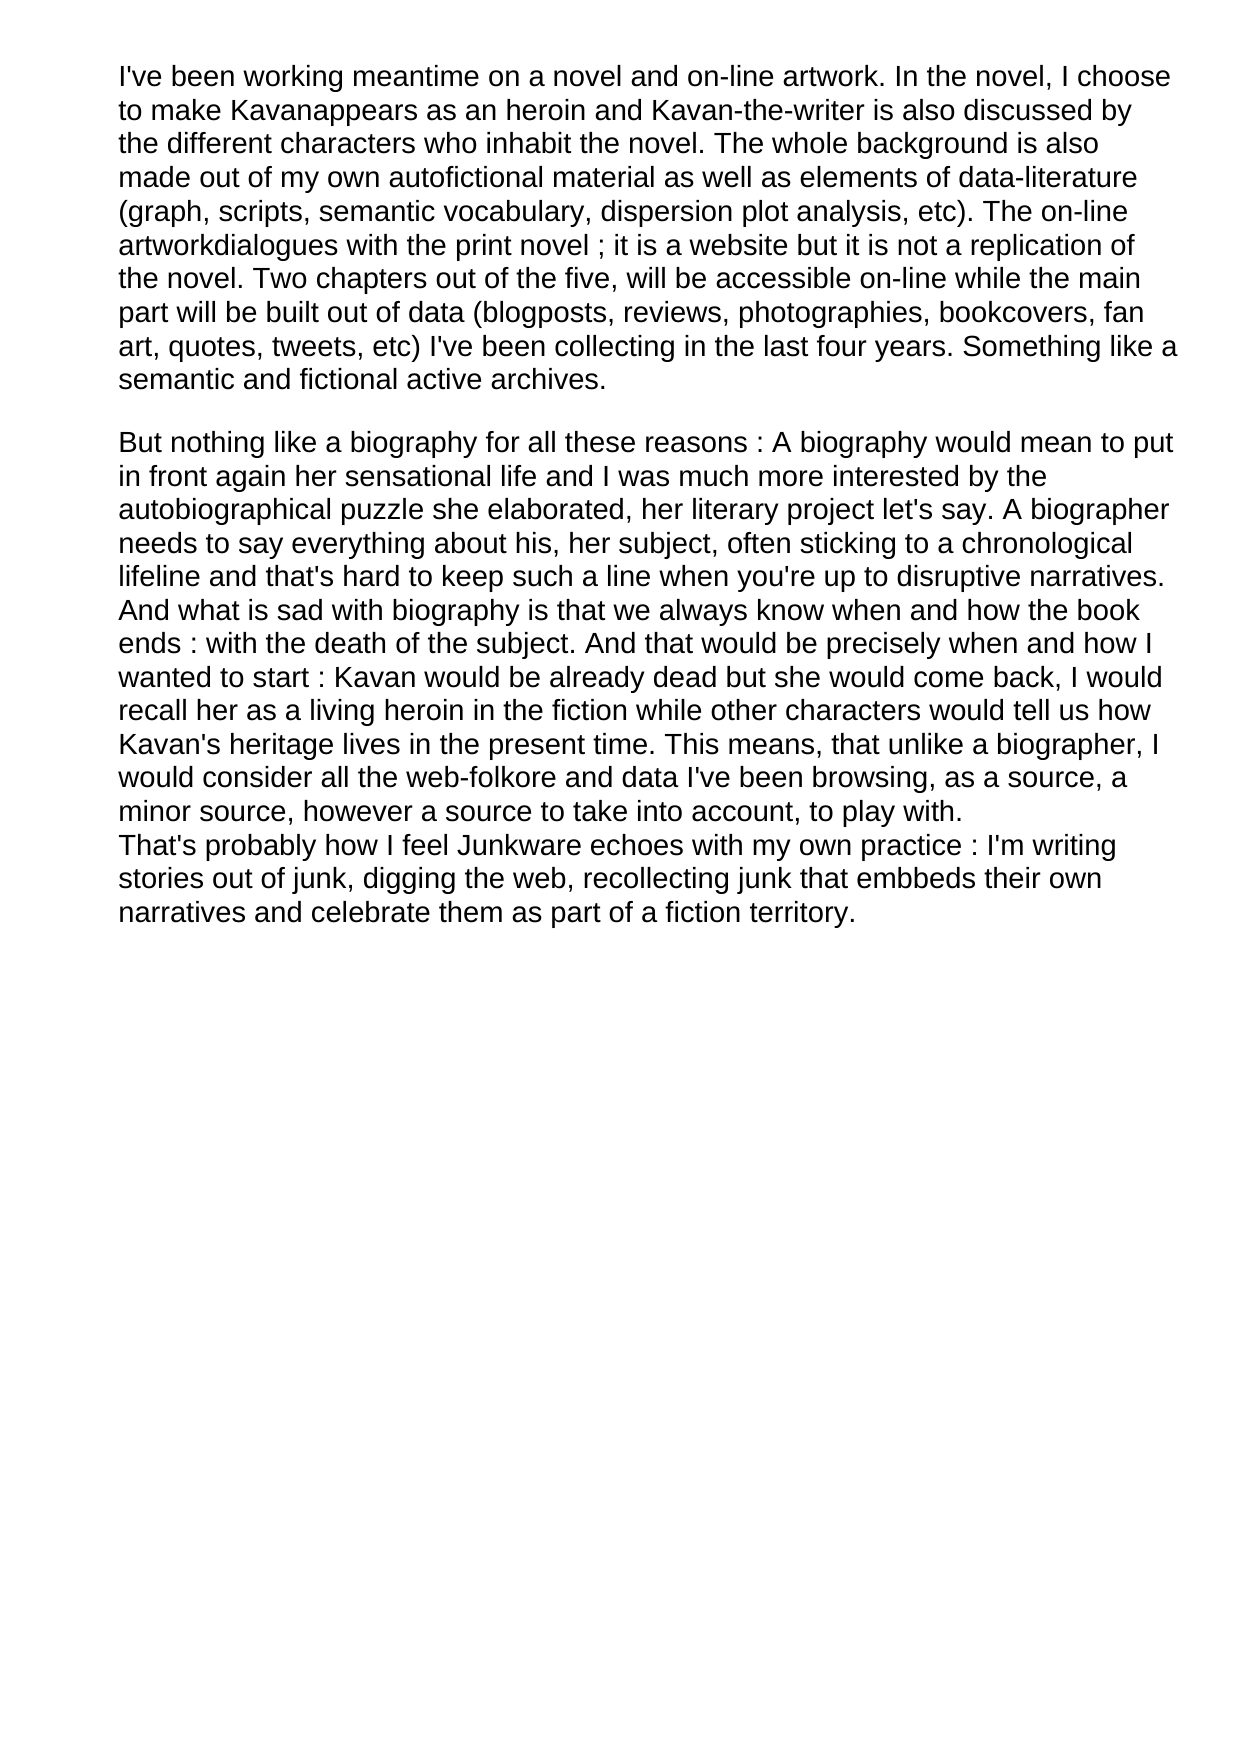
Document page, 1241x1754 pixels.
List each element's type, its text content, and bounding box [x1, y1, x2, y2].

text I've been working meantime on a novel and on-line artwork. In the novel, I choose to make Kavanappears as an heroin and Kavan-the-writer is also discussed by the different characters who inhabit the novel. The whole background is also made out of my own autofictional material as well as elements of data-literature (graph, scripts, semantic vocabulary, dispersion plot analysis, etc). The on-line artworkdialogues with the print novel ; it is a website but it is not a replication of the novel. Two chapters out of the five, will be accessible on-line while the main part will be built out of data (blogposts, reviews, photographies, bookcovers, fan art, quotes, tweets, etc) I've been collecting in the last four years. Something like a semantic and fictional active archives. [118, 59, 1181, 396]
text But nothing like a biography for all these reasons : A biography would mean to put in front again her sensational life and I was much more interested by the autobiographical puzzle she elaborated, her literary project let's say. A biographer needs to say everything about his, her subject, often sticking to a chronological lifeline and that's hard to keep such a line when you're up to disruptive narratives. And what is sad with biography is that we always know when and how the book ends : with the death of the subject. And that would be precisely when and how I wanted to start : Kavan would be already dead but she would come back, I would recall her as a living heroin in the fiction while other characters would tell us how Kavan's heritage lives in the present time. This means, that unlike a biographer, I would consider all the web-folkore and data I've been browsing, as a source, a minor source, however a source to take into account, to play with. [118, 425, 1181, 828]
text That's probably how I feel Junkware echoes with my own practice : I'm writing stories out of junk, digging the web, recollecting junk that embbeds their own narratives and celebrate them as part of a fiction territory. [118, 828, 1181, 928]
